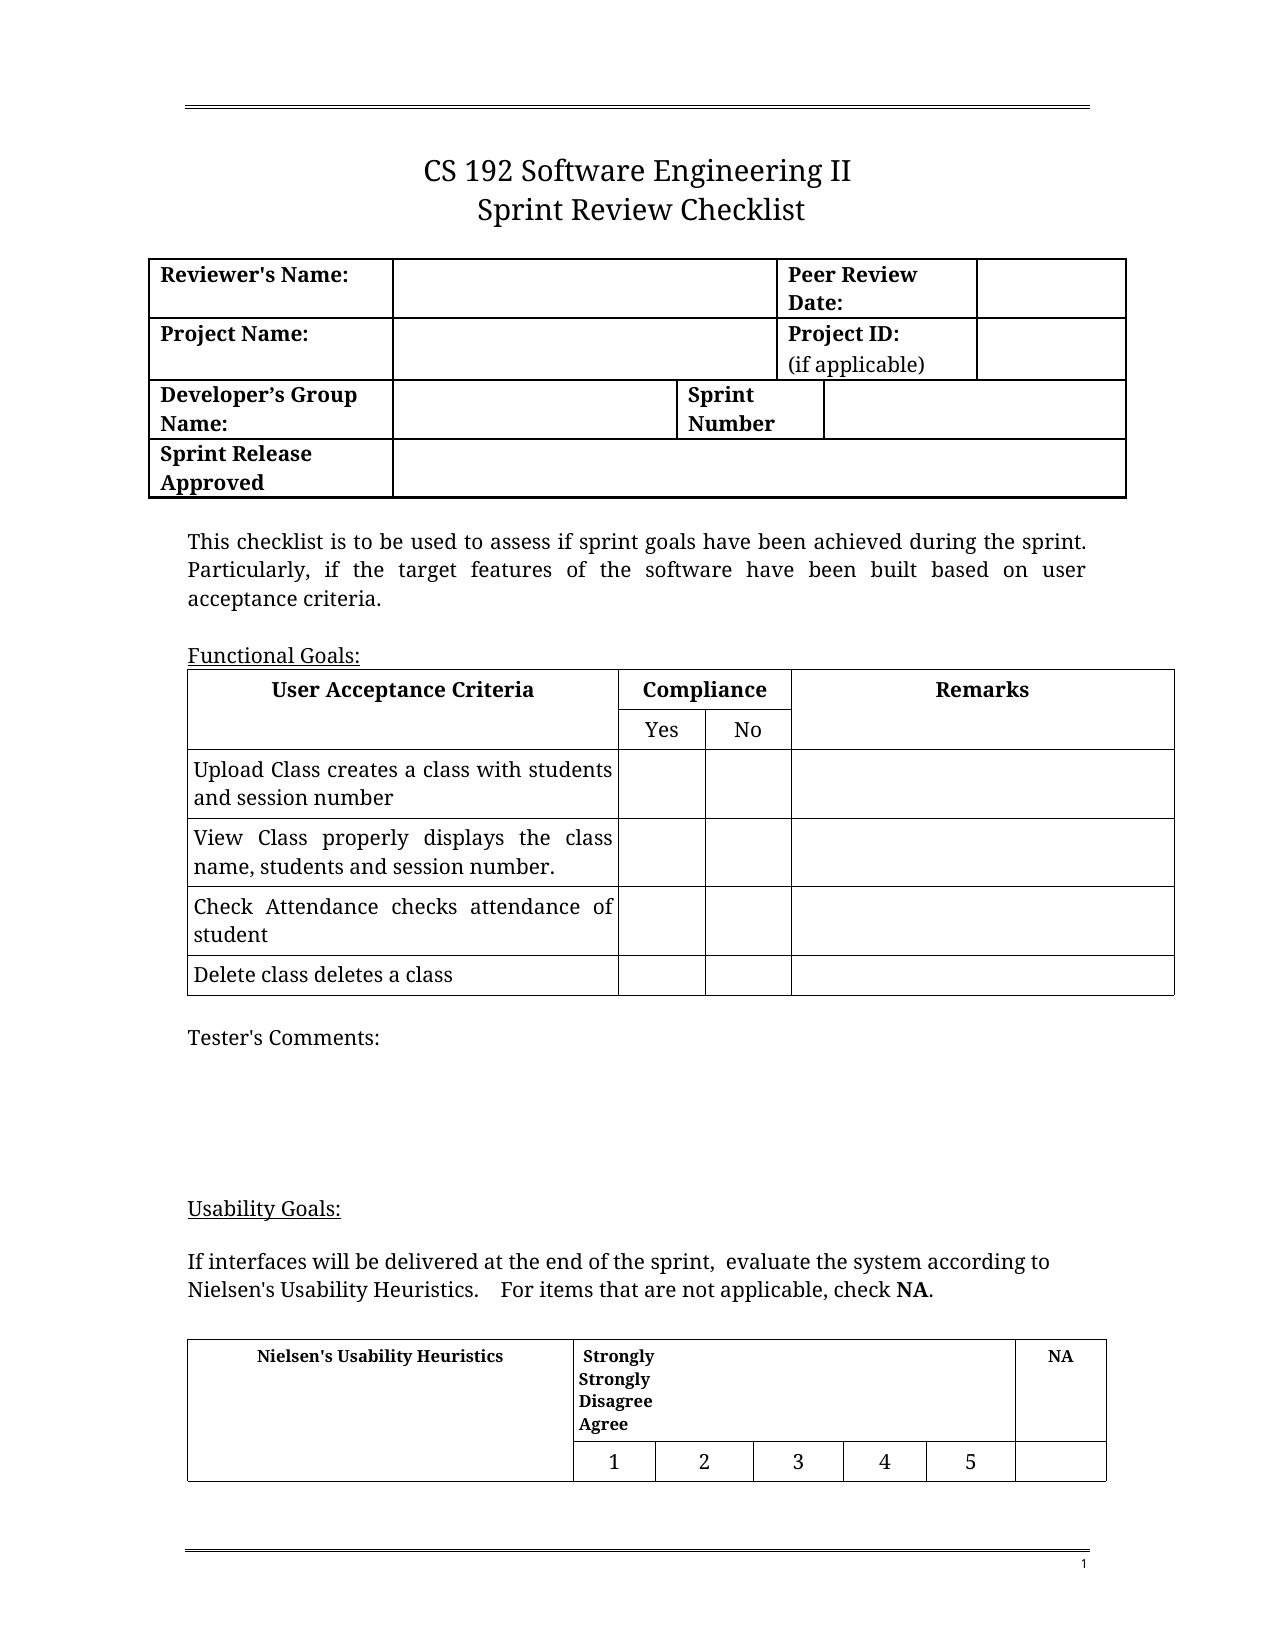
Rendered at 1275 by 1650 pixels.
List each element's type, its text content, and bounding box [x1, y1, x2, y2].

text Usability Goals: [187, 1194, 1087, 1222]
table_cell 5 [927, 1442, 1015, 1481]
table_header [394, 260, 776, 317]
text Functional Goals: [187, 641, 1087, 669]
table_cell [792, 750, 1174, 818]
table_cell [978, 319, 1125, 378]
table_cell [706, 750, 791, 818]
table_cell Project Name: [150, 319, 392, 378]
table_cell [619, 819, 705, 886]
table_cell [394, 440, 1125, 496]
table_cell [619, 956, 705, 994]
table_cell Upload Class creates a class with students and session number [188, 750, 618, 818]
table_cell [619, 750, 705, 818]
table_cell 1 [574, 1442, 655, 1481]
table_cell [706, 956, 791, 994]
table_header User Acceptance Criteria [188, 670, 618, 749]
table_header Nielsen's Usability Heuristics [188, 1340, 573, 1481]
table_cell [394, 319, 776, 378]
table_cell [394, 381, 676, 437]
table_cell Sprint Number [678, 381, 823, 437]
table_cell 2 [656, 1442, 753, 1481]
text This checklist is to be used to assess if sprint goals have been achieved during the sprint. Particularly, if the target features of the software have been built based on user acceptance criteria. [187, 527, 1087, 612]
table_header Reviewer's Name: [150, 260, 392, 317]
table_cell (if applicable) [778, 348, 976, 378]
table_header NA [1016, 1340, 1106, 1441]
table_cell View Class properly displays the class name, students and session number. [188, 819, 618, 886]
table_cell [792, 956, 1174, 994]
table_cell Project ID: [778, 319, 976, 348]
table_cell Yes [619, 710, 705, 749]
table_header Remarks [792, 670, 1174, 749]
table_cell No [706, 710, 791, 749]
table_header Peer Review Date: [778, 260, 976, 317]
table_cell [1016, 1442, 1106, 1481]
table_cell [792, 819, 1174, 886]
table_cell [706, 887, 791, 954]
table_cell Delete class deletes a class [188, 956, 618, 994]
table_cell Sprint Release Approved [150, 440, 392, 496]
table_cell [825, 381, 1125, 437]
text CS 192 Software Engineering II [187, 150, 1087, 190]
table_header [978, 260, 1125, 317]
text Tester's Comments: [187, 1023, 1087, 1051]
table_cell Developer’s Group Name: [150, 381, 392, 437]
table_cell [619, 887, 705, 954]
table_header Compliance [619, 670, 791, 709]
table_header Strongly Strongly Disagree Agree [574, 1340, 1015, 1441]
text Sprint Review Checklist [187, 190, 1087, 229]
table_cell [792, 887, 1174, 954]
table_cell 4 [844, 1442, 926, 1481]
table_cell 3 [754, 1442, 843, 1481]
table_cell [706, 819, 791, 886]
table_cell Check Attendance checks attendance of student [188, 887, 618, 954]
subtitle If interfaces will be delivered at the end of the sprint, evaluate the system according to Nielsen's Usability Heuristics. For items that are not applicable, check NA. [187, 1247, 1087, 1304]
